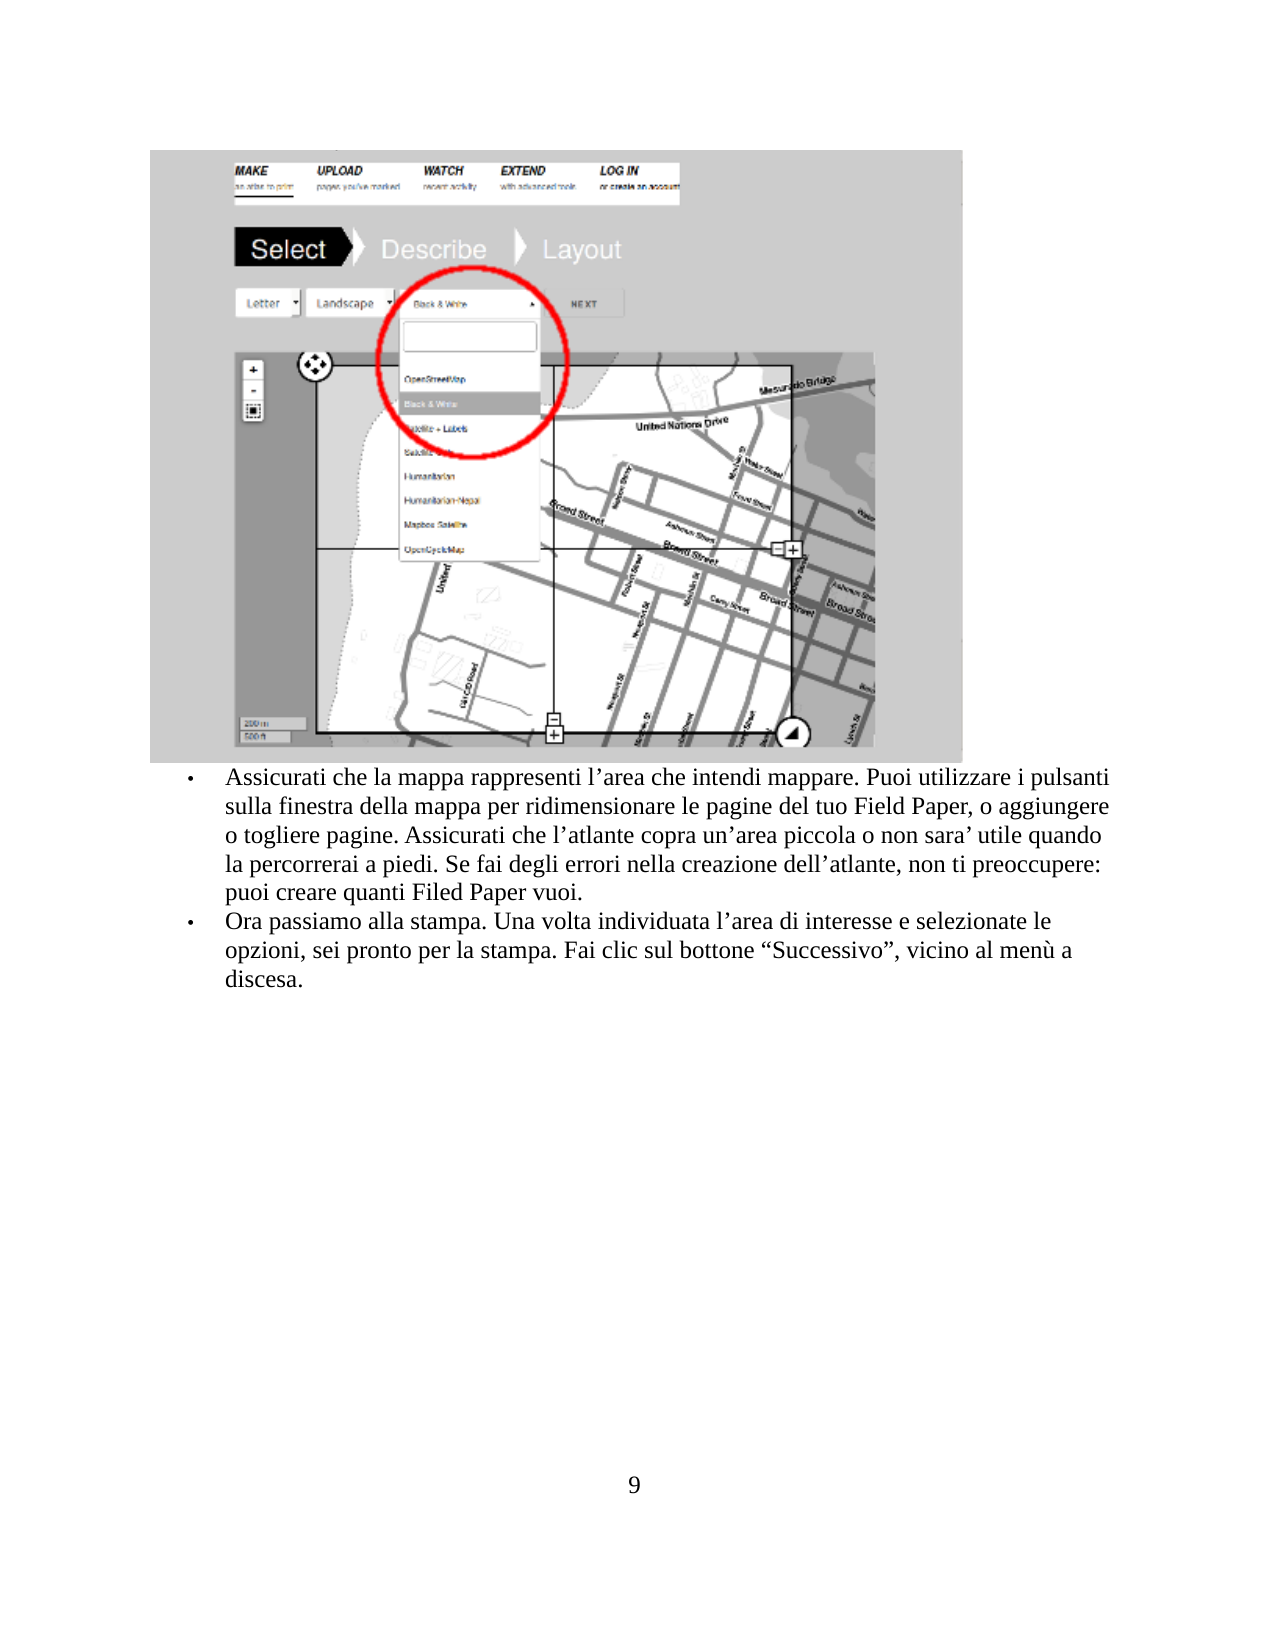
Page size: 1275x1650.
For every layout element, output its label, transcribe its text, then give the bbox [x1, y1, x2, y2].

list Ora passiamo alla stampa. Una volta individuata l’area di interesse e selezionate le opzioni, sei pronto per la stampa. Fai clic sul bottone “Successivo”, vicino al menù a discesa. [187, 906, 1125, 992]
list Assicurati che la mappa rappresenti l’area che intendi mappare. Puoi utilizzare i pulsanti sulla finestra della mappa per ridimensionare le pagine del tuo Field Paper, o aggiungere o togliere pagine. Assicurati che l’atlante copra un’area piccola o non sara’ utile quando la percorrerai a piedi. Se fai degli errori nella creazione dell’atlante, non ti preoccupere: puoi creare quanti Filed Paper vuoi. [187, 762, 1125, 906]
picture [150, 150, 963, 763]
